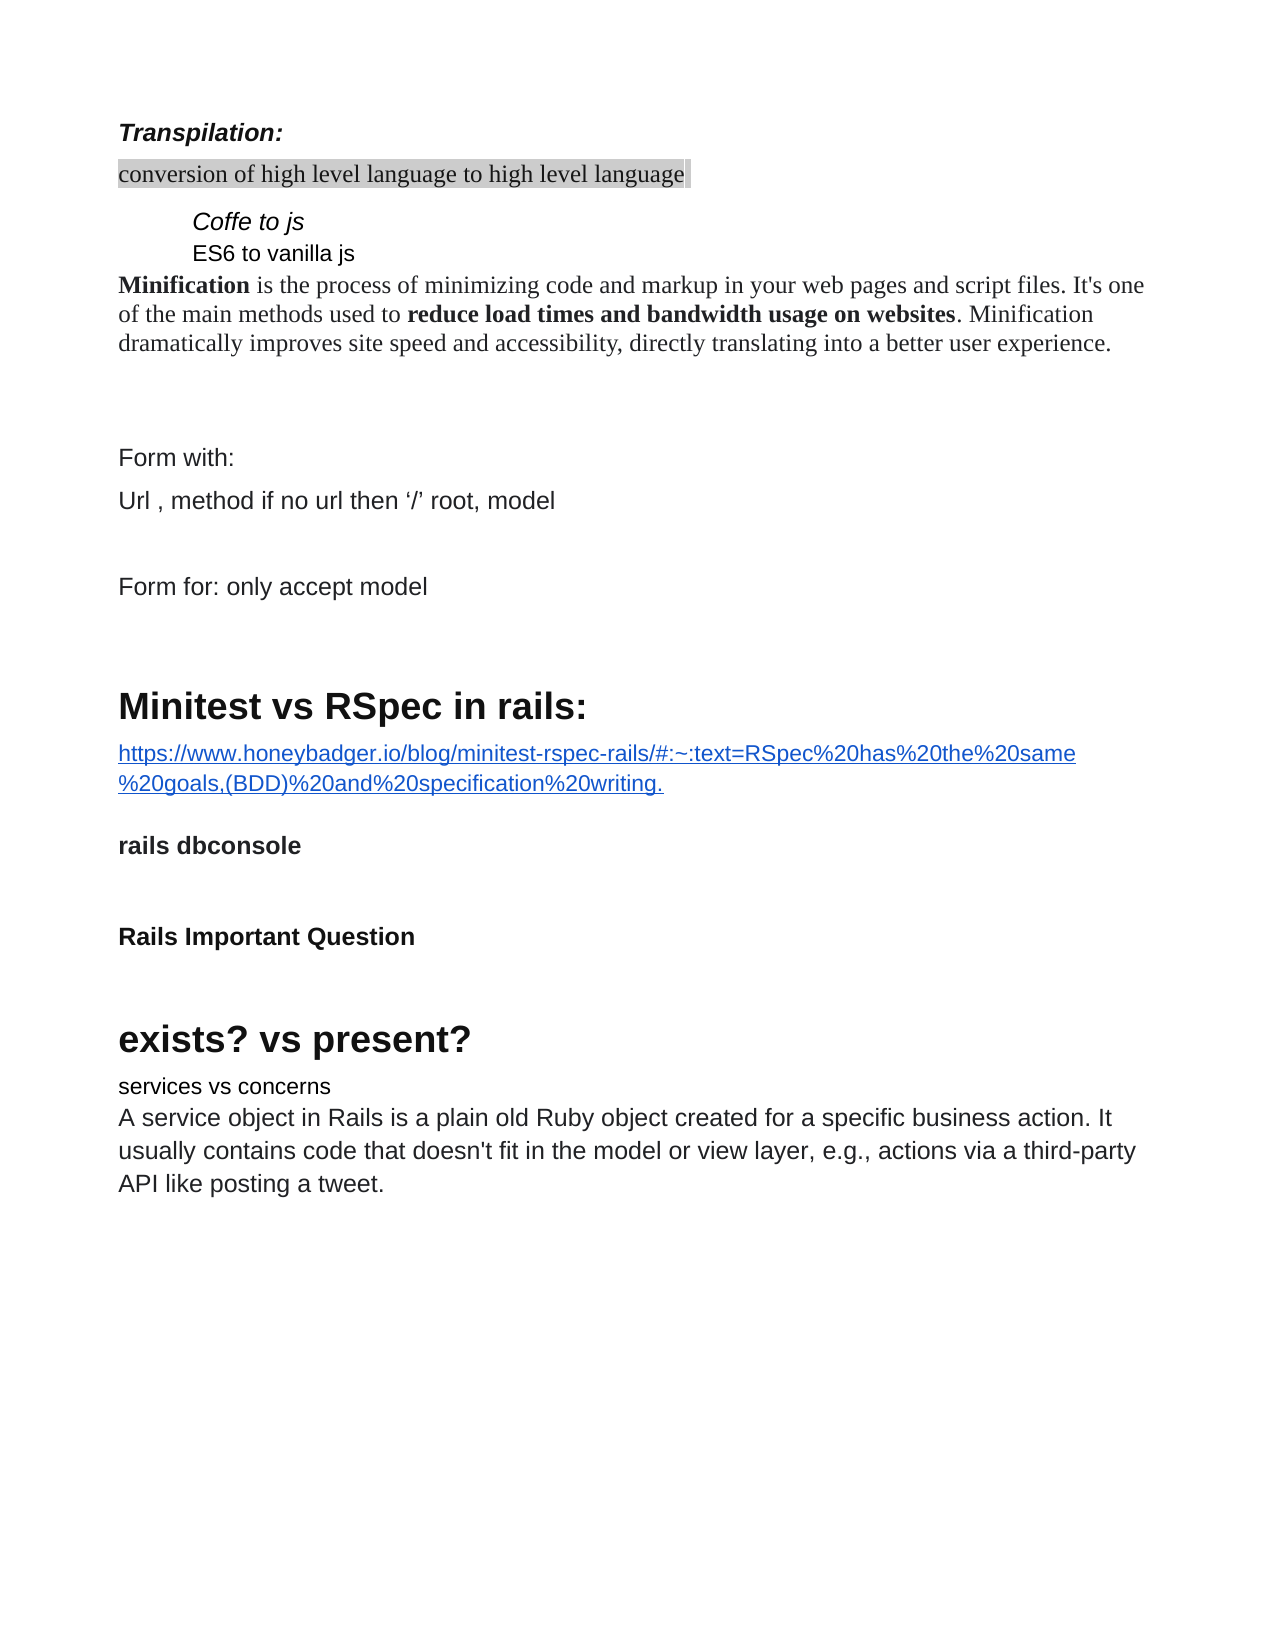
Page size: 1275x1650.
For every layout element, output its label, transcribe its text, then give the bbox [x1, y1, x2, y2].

subtitle exists? vs present? [118, 988, 1157, 1060]
subtitle Transpilation: [118, 118, 1157, 147]
text A service object in Rails is a plain old Ruby object created for a specific business action. It usually contains code that doesn't fit in the model or view layer, e.g., actions via a third-party API like posting a tweet. [118, 1103, 1157, 1198]
text rails dbconsole [118, 831, 1157, 859]
text Coffe to js [118, 207, 1157, 236]
text https://www.honeybadger.io/blog/minitest-rspec-rails/#:~:text=RSpec%20has%20the%20same%20goals,(BDD)%20and%20specification%20writing. [118, 740, 1157, 797]
text Minification is the process of minimizing code and markup in your web pages and script files. It's one of the main methods used to reduce load times and bandwidth usage on websites. Minification dramatically improves site speed and accessibility, directly translating into a better user experience. [118, 270, 1157, 356]
text Form for: only accept model [118, 572, 1157, 601]
text conversion of high level language to high level language [118, 159, 1157, 188]
subtitle Rails Important Question [118, 922, 1157, 950]
text ES6 to vanilla js [118, 240, 1157, 266]
text Url , method if no url then ‘/’ root, model [118, 486, 1157, 514]
text services vs concerns [118, 1073, 1157, 1099]
subtitle Minitest vs RSpec in rails: [118, 640, 1157, 727]
text Form with: [118, 443, 1157, 471]
